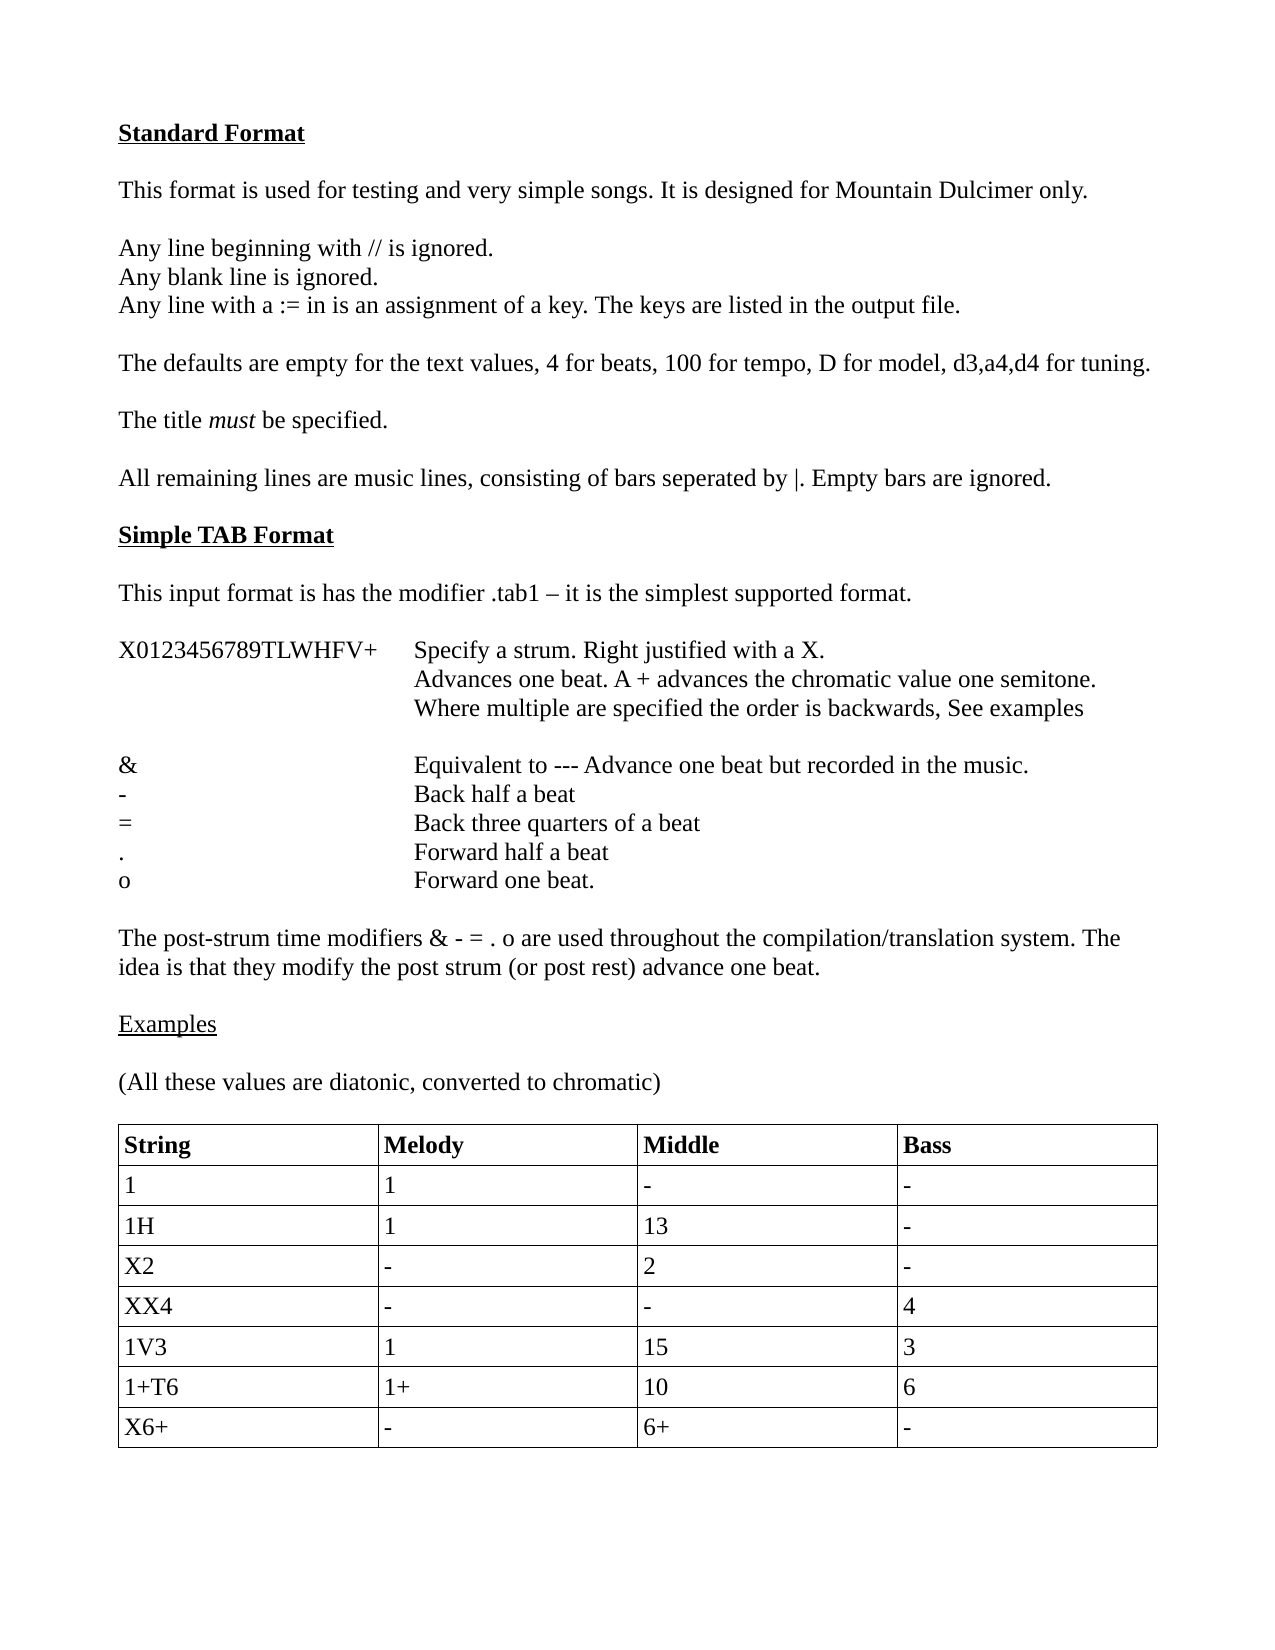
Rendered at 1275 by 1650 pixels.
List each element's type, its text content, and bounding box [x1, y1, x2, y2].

text The post-strum time modifiers & - = . o are used throughout the compilation/translation system. The idea is that they modify the post strum (or post rest) advance one beat. [118, 923, 1157, 981]
text Any blank line is ignored. [118, 262, 1157, 291]
table_cell - [638, 1287, 897, 1326]
table_cell 1H [119, 1206, 378, 1245]
table_cell 13 [638, 1206, 897, 1245]
table_cell 1 [379, 1327, 637, 1366]
table_cell 1 [119, 1166, 378, 1205]
text Simple TAB Format [118, 521, 1157, 549]
table_header String [119, 1125, 378, 1165]
table_cell X2 [119, 1246, 378, 1286]
table_cell - [379, 1408, 637, 1447]
text . Forward half a beat [118, 837, 1157, 866]
table_cell - [898, 1408, 1157, 1447]
text All remaining lines are music lines, consisting of bars seperated by |. Empty bars are ignored. [118, 463, 1157, 492]
text o Forward one beat. [118, 866, 1157, 894]
table_cell 1 [379, 1166, 637, 1205]
text Any line with a := in is an assignment of a key. The keys are listed in the output file. [118, 291, 1157, 319]
text X0123456789TLWHFV+ Specify a strum. Right justified with a X. [118, 636, 1157, 664]
text Advances one beat. A + advances the chromatic value one semitone. [118, 664, 1157, 693]
table_header Middle [638, 1125, 897, 1165]
table_cell - [638, 1166, 897, 1205]
table_cell 10 [638, 1367, 897, 1407]
text - Back half a beat [118, 779, 1157, 808]
table_cell XX4 [119, 1287, 378, 1326]
text = Back three quarters of a beat [118, 808, 1157, 837]
table_cell 3 [898, 1327, 1157, 1366]
text The title must be specified. [118, 406, 1157, 434]
table_cell 1+ [379, 1367, 637, 1407]
text Any line beginning with // is ignored. [118, 233, 1157, 262]
text Examples [118, 1009, 1157, 1038]
table_cell - [898, 1166, 1157, 1205]
table_cell 1 [379, 1206, 637, 1245]
table_cell 6+ [638, 1408, 897, 1447]
table_header Melody [379, 1125, 637, 1165]
table_cell 1V3 [119, 1327, 378, 1366]
table_cell - [898, 1246, 1157, 1286]
table_header Bass [898, 1125, 1157, 1165]
table_cell 6 [898, 1367, 1157, 1407]
text This format is used for testing and very simple songs. It is designed for Mountain Dulcimer only. [118, 176, 1157, 204]
text This input format is has the modifier .tab1 – it is the simplest supported format. [118, 578, 1157, 607]
text (All these values are diatonic, converted to chromatic) [118, 1067, 1157, 1096]
table_cell 15 [638, 1327, 897, 1366]
table_cell - [379, 1287, 637, 1326]
table_cell X6+ [119, 1408, 378, 1447]
table_cell 4 [898, 1287, 1157, 1326]
table_cell 2 [638, 1246, 897, 1286]
text Where multiple are specified the order is backwards, See examples [118, 693, 1157, 722]
table_cell 1+T6 [119, 1367, 378, 1407]
table_cell - [898, 1206, 1157, 1245]
text The defaults are empty for the text values, 4 for beats, 100 for tempo, D for model, d3,a4,d4 for tuning. [118, 348, 1157, 377]
text & Equivalent to --- Advance one beat but recorded in the music. [118, 751, 1157, 779]
table_cell - [379, 1246, 637, 1286]
text Standard Format [118, 118, 1157, 147]
